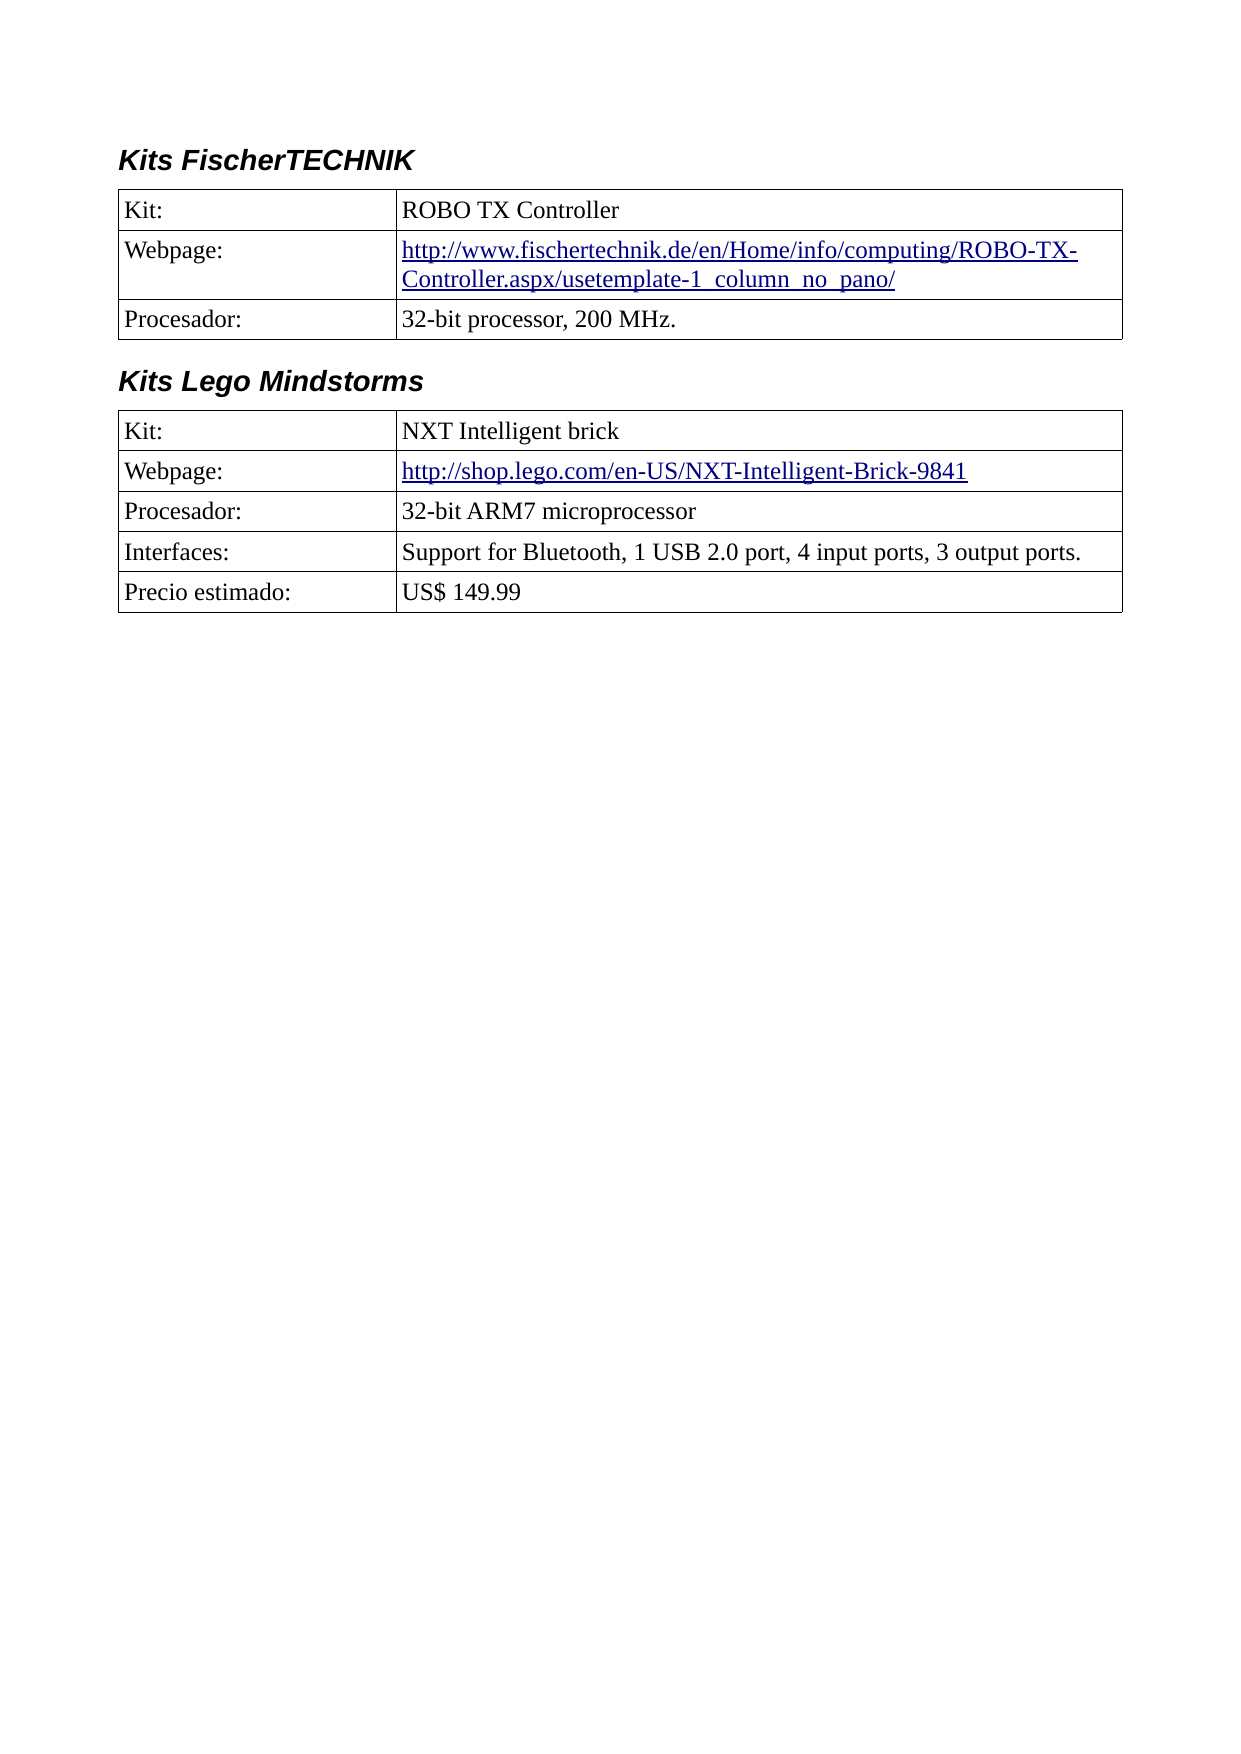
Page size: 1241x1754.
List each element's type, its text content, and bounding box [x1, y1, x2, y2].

table_cell Procesador: [119, 300, 396, 339]
table_header Kit: [119, 411, 396, 450]
table_cell Support for Bluetooth, 1 USB 2.0 port, 4 input ports, 3 output ports. [397, 532, 1122, 571]
subtitle Kits FischerTECHNIK [118, 143, 1122, 177]
table_cell 32-bit processor, 200 MHz. [397, 300, 1122, 339]
table_cell Webpage: [119, 451, 396, 491]
table_cell Procesador: [119, 492, 396, 531]
table_cell http://www.fischertechnik.de/en/Home/info/computing/ROBO-TX-Controller.aspx/usetemplate-1_column_no_pano/ [397, 231, 1122, 298]
table_header Kit: [119, 190, 396, 229]
subtitle Kits Lego Mindstorms [118, 364, 1122, 397]
table_cell Precio estimado: [119, 572, 396, 612]
table_cell http://shop.lego.com/en-US/NXT-Intelligent-Brick-9841 [397, 451, 1122, 491]
table_header ROBO TX Controller [397, 190, 1122, 229]
table_cell US$ 149.99 [397, 572, 1122, 612]
table_cell Webpage: [119, 231, 396, 298]
table_header NXT Intelligent brick [397, 411, 1122, 450]
table_cell Interfaces: [119, 532, 396, 571]
table_cell 32-bit ARM7 microprocessor [397, 492, 1122, 531]
